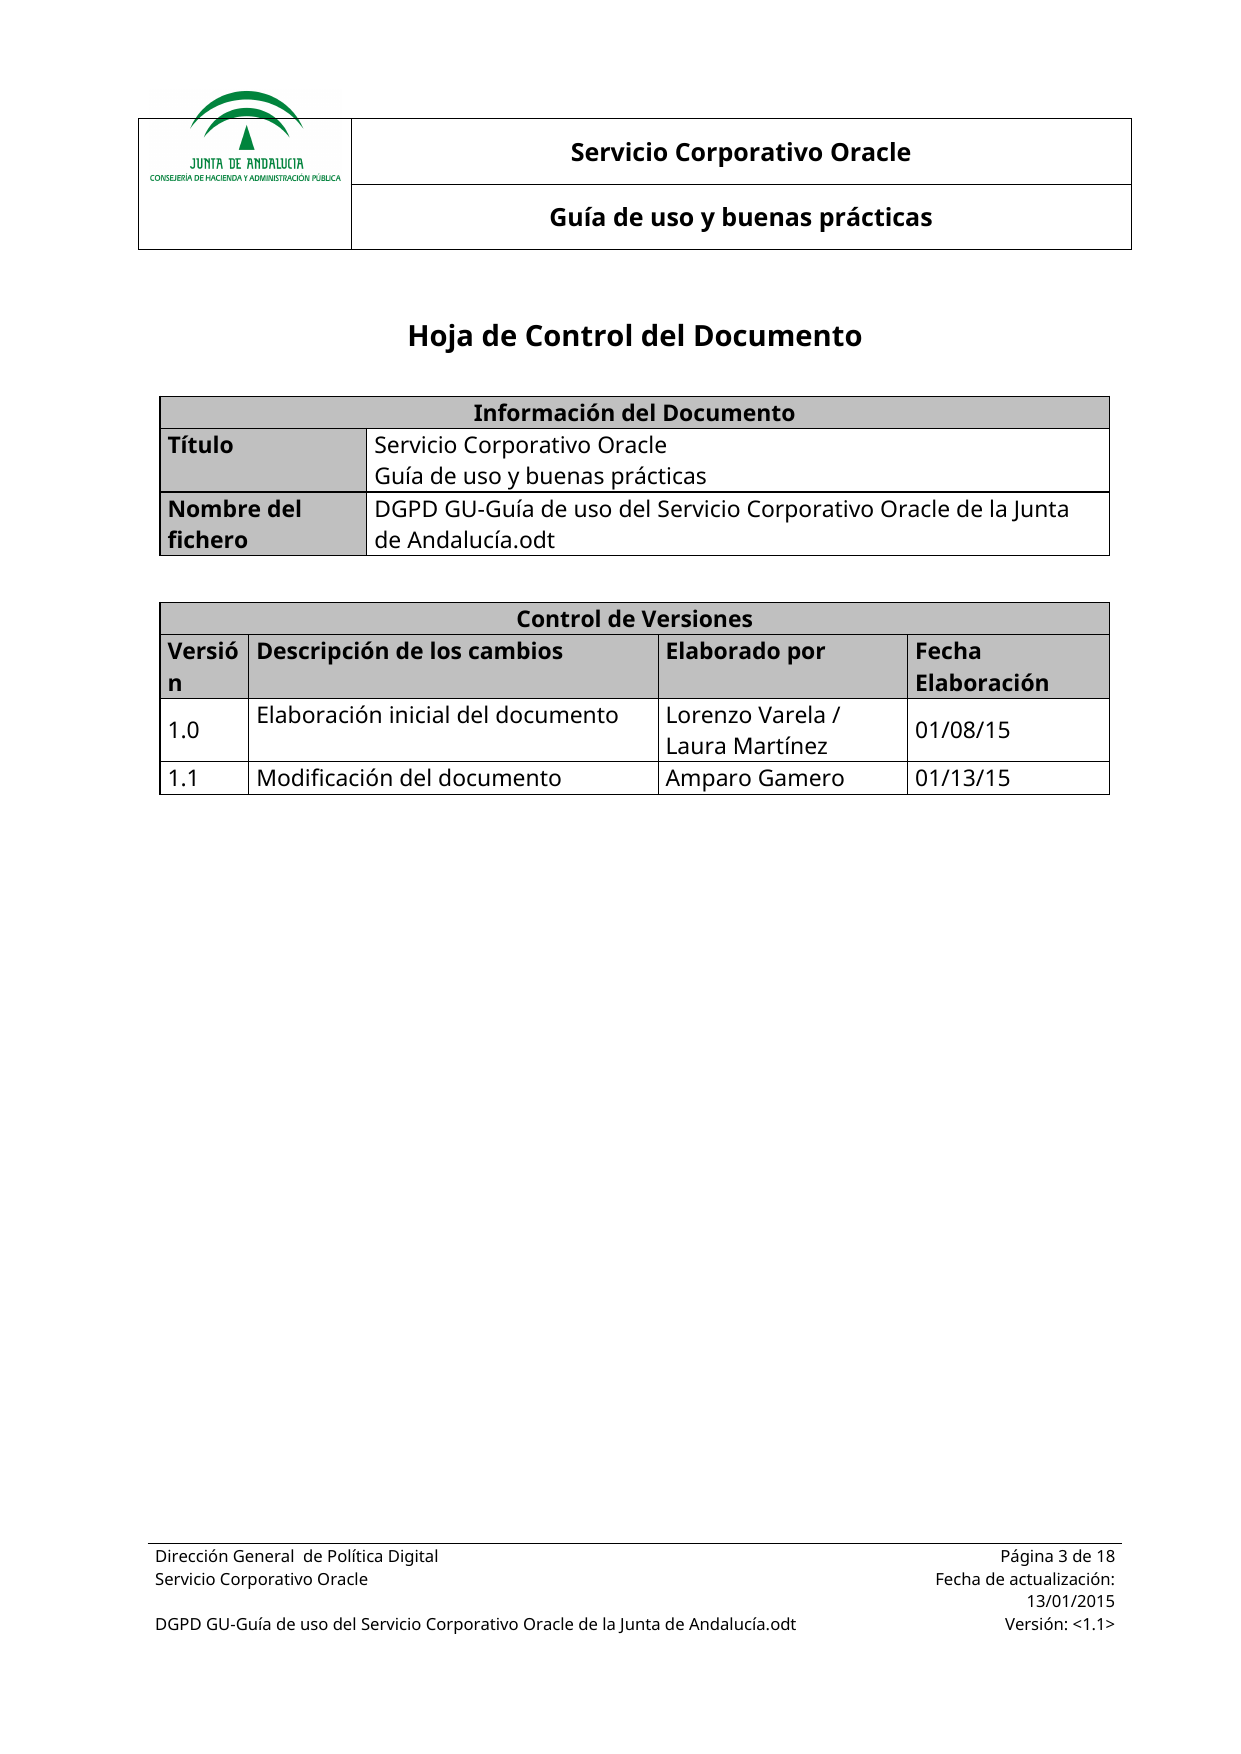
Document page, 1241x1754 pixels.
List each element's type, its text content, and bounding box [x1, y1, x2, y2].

table_cell Elaborado por [659, 635, 907, 698]
table_cell Amparo Gamero [659, 762, 907, 793]
picture [149, 89, 342, 118]
table_cell Nombre del fichero [161, 493, 366, 555]
table_cell DGPD GU-Guía de uso del Servicio Corporativo Oracle de la Junta de Andalucía.odt [367, 493, 1109, 555]
table_header Información del Documento [161, 397, 1109, 428]
table_cell 08/01/15 [908, 699, 1109, 761]
table_cell Elaboración inicial del documento [249, 699, 658, 761]
table_cell 1.0 [161, 699, 248, 761]
subtitle Hoja de Control del Documento [148, 316, 1122, 355]
table_cell 1.1 [161, 762, 248, 793]
table_cell Fecha Elaboración [908, 635, 1109, 698]
table_cell Servicio Corporativo Oracle Guía de uso y buenas prácticas [367, 429, 1109, 491]
table_cell Versión [161, 635, 248, 698]
table_header Control de Versiones [161, 603, 1109, 634]
table_cell Modificación del documento [249, 762, 658, 793]
table_cell Descripción de los cambios [249, 635, 658, 698]
table_cell Título [161, 429, 366, 491]
table_cell 13/01/15 [908, 762, 1109, 793]
table_cell Lorenzo Varela / Laura Martínez [659, 699, 907, 761]
picture [149, 119, 342, 182]
